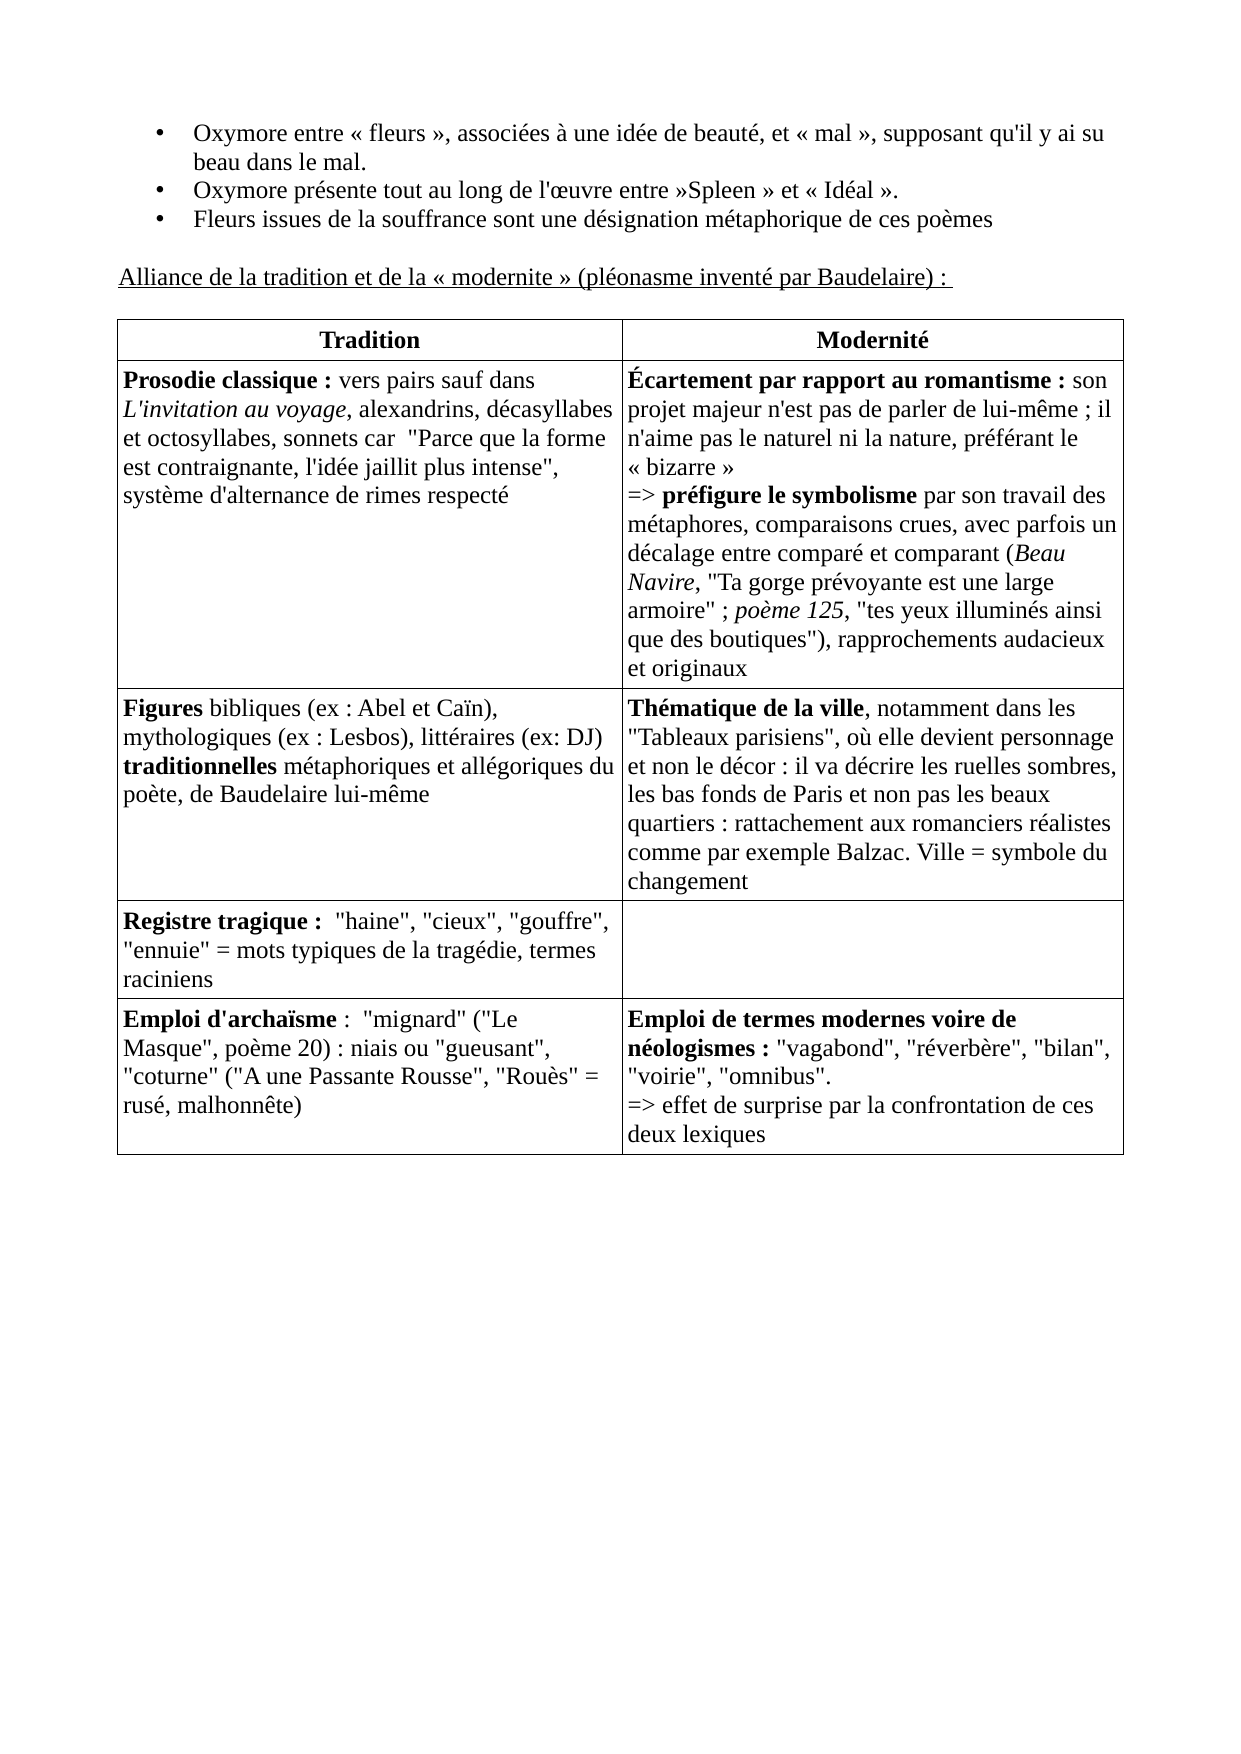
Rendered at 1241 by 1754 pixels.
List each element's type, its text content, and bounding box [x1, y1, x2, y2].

table_cell [623, 901, 1123, 998]
table_cell Écartement par rapport au romantisme : son projet majeur n'est pas de parler de lui-même ; il n'aime pas le naturel ni la nature, préférant le « bizarre » => préfigure le symbolisme par son travail des métaphores, comparaisons crues, avec parfois un décalage entre comparé et comparant (Beau Navire, "Ta gorge prévoyante est une large armoire" ; poème 125, "tes yeux illuminés ainsi que des boutiques"), rapprochements audacieux et originaux [623, 361, 1123, 687]
list Fleurs issues de la souffrance sont une désignation métaphorique de ces poèmes [156, 204, 1122, 233]
table_cell Registre tragique : "haine", "cieux", "gouffre", "ennuie" = mots typiques de la tragédie, termes raciniens [118, 901, 622, 998]
table_cell Figures bibliques (ex : Abel et Caïn), mythologiques (ex : Lesbos), littéraires (ex: DJ) traditionnelles métaphoriques et allégoriques du poète, de Baudelaire lui-même [118, 689, 622, 900]
list Oxymore présente tout au long de l'œuvre entre »Spleen » et « Idéal ». [156, 176, 1122, 204]
table_header Tradition [118, 320, 622, 360]
table_cell Prosodie classique : vers pairs sauf dans L'invitation au voyage, alexandrins, décasyllabes et octosyllabes, sonnets car "Parce que la forme est contraignante, l'idée jaillit plus intense", système d'alternance de rimes respecté [118, 361, 622, 687]
table_cell Emploi d'archaïsme : "mignard" ("Le Masque", poème 20) : niais ou "gueusant", "coturne" ("A une Passante Rousse", "Rouès" = rusé, malhonnête) [118, 999, 622, 1153]
list Oxymore entre « fleurs », associées à une idée de beauté, et « mal », supposant qu'il y ai su beau dans le mal. [156, 118, 1122, 176]
table_header Modernité [623, 320, 1123, 360]
text Alliance de la tradition et de la « modernite » (pléonasme inventé par Baudelaire) : [118, 262, 1122, 291]
table_cell Emploi de termes modernes voire de néologismes : "vagabond", "réverbère", "bilan", "voirie", "omnibus". => effet de surprise par la confrontation de ces deux lexiques [623, 999, 1123, 1153]
table_cell Thématique de la ville, notamment dans les "Tableaux parisiens", où elle devient personnage et non le décor : il va décrire les ruelles sombres, les bas fonds de Paris et non pas les beaux quartiers : rattachement aux romanciers réalistes comme par exemple Balzac. Ville = symbole du changement [623, 689, 1123, 900]
